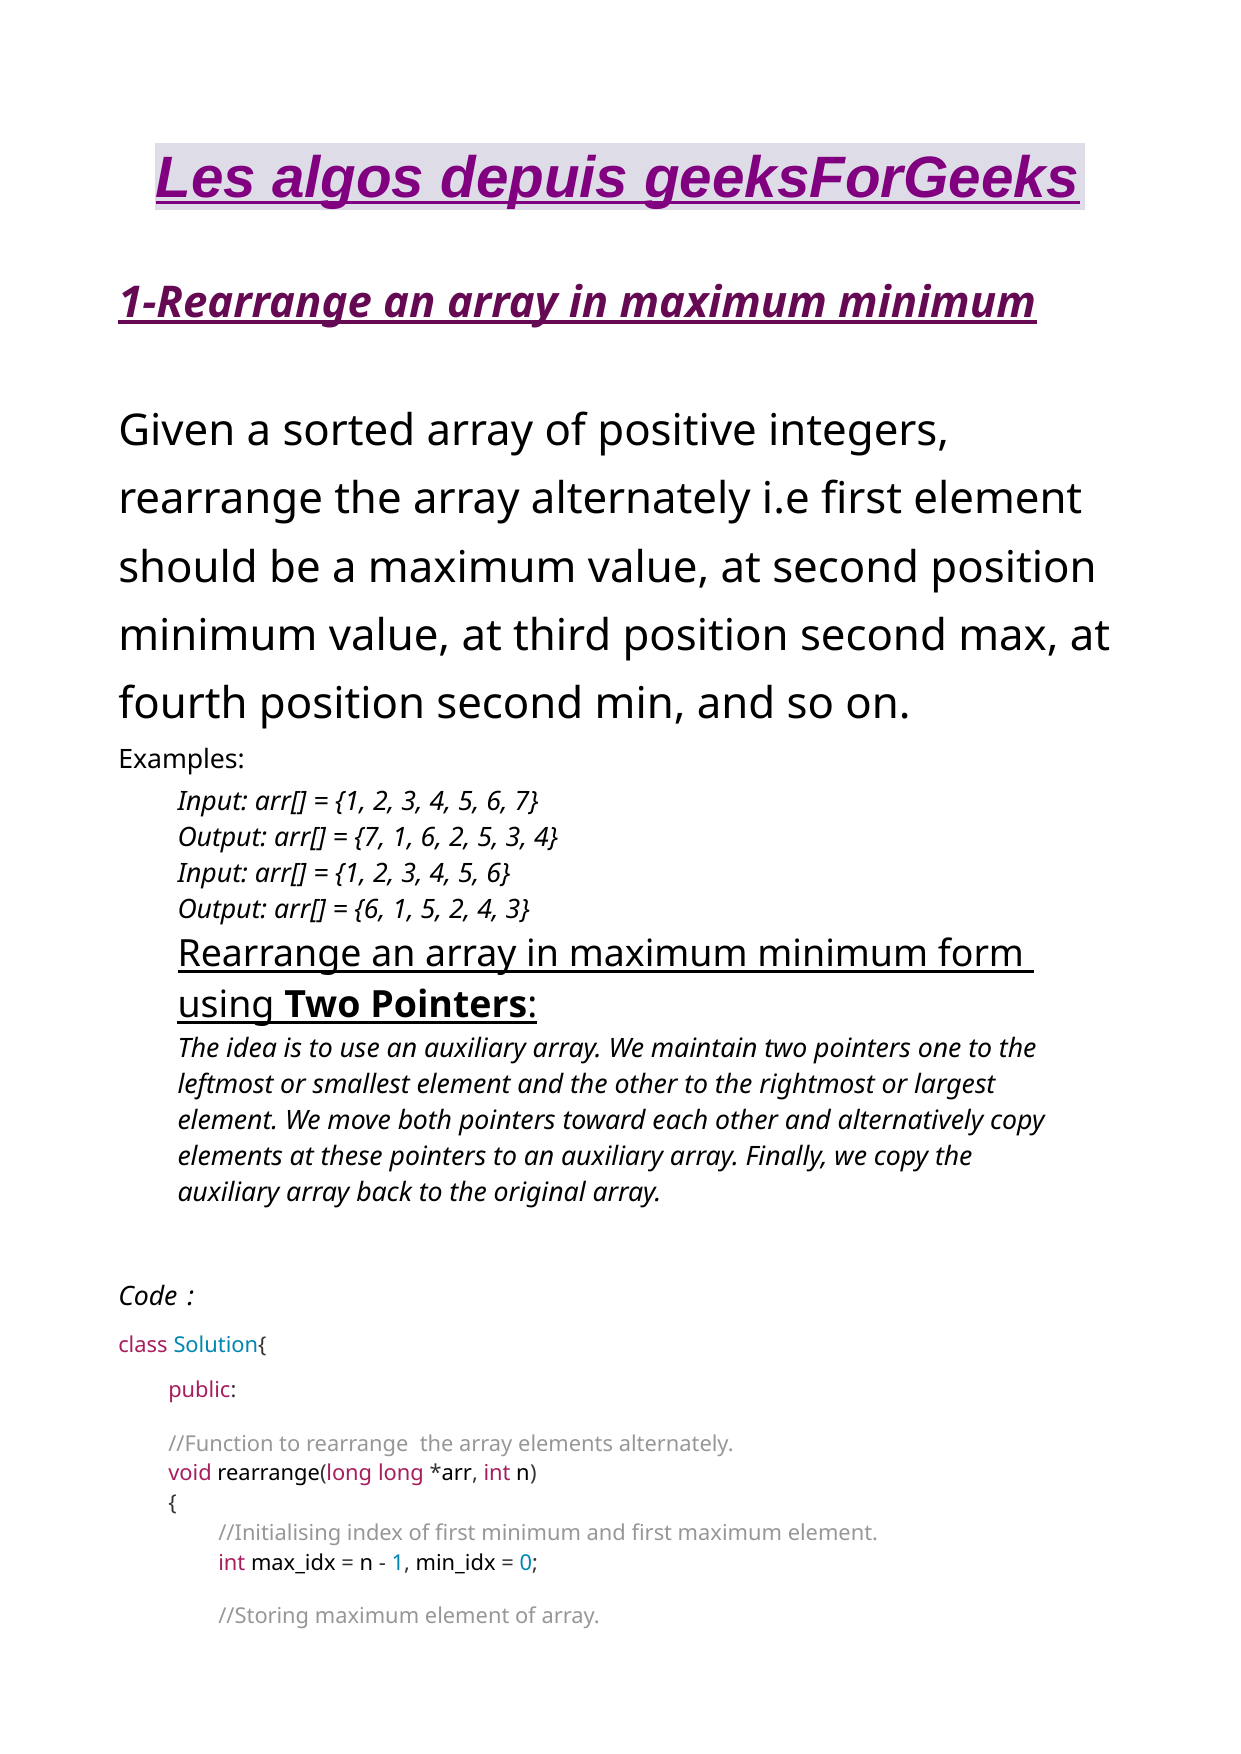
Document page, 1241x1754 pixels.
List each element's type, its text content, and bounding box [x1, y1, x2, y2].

text Given a sorted array of positive integers, rearrange the array alternately i.e first element should be a maximum value, at second position minimum value, at third position second max, at fourth position second min, and so on. [118, 398, 1122, 732]
text class Solution{ [118, 1329, 1063, 1358]
title Les algos depuis geeksForGeeks [118, 143, 1122, 210]
text Rearrange an array in maximum minimum form using Two Pointers: [177, 927, 1063, 1029]
text //Storing maximum element of array. [118, 1600, 1122, 1630]
subtitle 1-Rearrange an array in maximum minimum [118, 270, 1122, 330]
text //Function to rearrange the array elements alternately. [118, 1427, 1122, 1457]
text int max_idx = n - 1, min_idx = 0; [118, 1547, 1122, 1576]
text The idea is to use an auxiliary array. We maintain two pointers one to the leftmost or smallest element and the other to the rightmost or largest element. We move both pointers toward each other and alternatively copy elements at these pointers to an auxiliary array. Finally, we copy the auxiliary array back to the original array. [177, 1029, 1063, 1209]
text //Initialising index of first minimum and first maximum element. [118, 1517, 1122, 1547]
text Input: arr[] = {1, 2, 3, 4, 5, 6, 7} Output: arr[] = {7, 1, 6, 2, 5, 3, 4} [177, 782, 1063, 854]
text public: [118, 1374, 1122, 1404]
text Input: arr[] = {1, 2, 3, 4, 5, 6} Output: arr[] = {6, 1, 5, 2, 4, 3} [177, 854, 1063, 927]
text void rearrange(long long *arr, int n) [118, 1457, 1122, 1487]
text Examples: [118, 741, 1122, 777]
text { [118, 1487, 1122, 1517]
text Code : [118, 1277, 1063, 1313]
